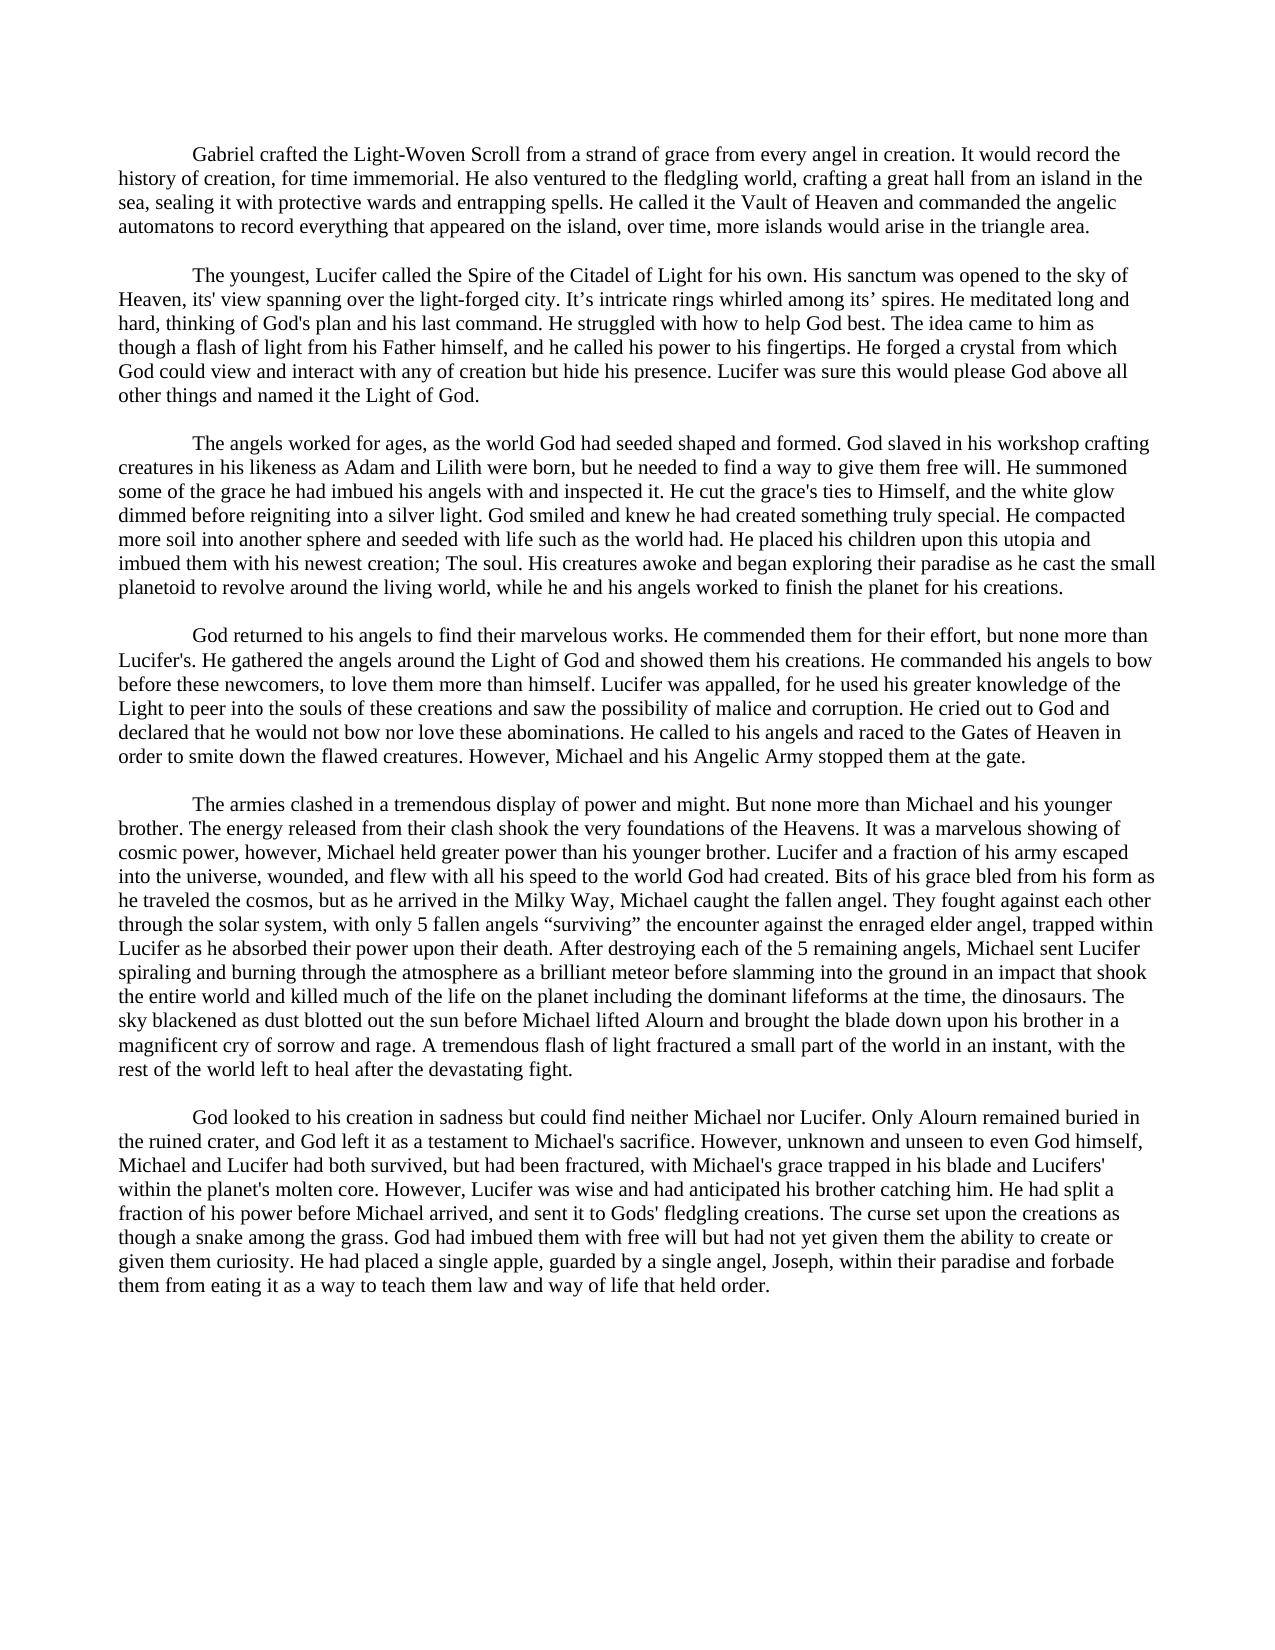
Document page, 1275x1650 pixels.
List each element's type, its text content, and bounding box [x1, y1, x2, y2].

text The armies clashed in a tremendous display of power and might. But none more than Michael and his younger brother. The energy released from their clash shook the very foundations of the Heavens. It was a marvelous showing of cosmic power, however, Michael held greater power than his younger brother. Lucifer and a fraction of his army escaped into the universe, wounded, and flew with all his speed to the world God had created. Bits of his grace bled from his form as he traveled the cosmos, but as he arrived in the Milky Way, Michael caught the fallen angel. They fought against each other through the solar system, with only 5 fallen angels “surviving” the encounter against the enraged elder angel, trapped within Lucifer as he absorbed their power upon their death. After destroying each of the 5 remaining angels, Michael sent Lucifer spiraling and burning through the atmosphere as a brilliant meteor before slamming into the ground in an impact that shook the entire world and killed much of the life on the planet including the dominant lifeforms at the time, the dinosaurs. The sky blackened as dust blotted out the sun before Michael lifted Alourn and brought the blade down upon his brother in a magnificent cry of sorrow and rage. A tremendous flash of light fractured a small part of the world in an instant, with the rest of the world left to heal after the devastating fight. [118, 792, 1157, 1081]
text The youngest, Lucifer called the Spire of the Citadel of Light for his own. His sanctum was opened to the sky of Heaven, its' view spanning over the light-forged city. It’s intricate rings whirled among its’ spires. He meditated long and hard, thinking of God's plan and his last command. He struggled with how to help God best. The idea came to him as though a flash of light from his Father himself, and he called his power to his fingertips. He forged a crystal from which God could view and interact with any of creation but hide his presence. Lucifer was sure this would please God above all other things and named it the Light of God. [118, 262, 1157, 407]
text The angels worked for ages, as the world God had seeded shaped and formed. God slaved in his workshop crafting creatures in his likeness as Adam and Lilith were born, but he needed to find a way to give them free will. He summoned some of the grace he had imbued his angels with and inspected it. He cut the grace's ties to Himself, and the white glow dimmed before reigniting into a silver light. God smiled and knew he had created something truly special. He compacted more soil into another sphere and seeded with life such as the world had. He placed his children upon this utopia and imbued them with his newest creation; The soul. His creatures awoke and began exploring their paradise as he cast the small planetoid to revolve around the living world, while he and his angels worked to finish the planet for his creations. [118, 431, 1157, 599]
text Gabriel crafted the Light-Woven Scroll from a strand of grace from every angel in creation. It would record the history of creation, for time immemorial. He also ventured to the fledgling world, crafting a great hall from an island in the sea, sealing it with protective wards and entrapping spells. He called it the Vault of Heaven and commanded the angelic automatons to record everything that appeared on the island, over time, more islands would arise in the triangle area. [118, 142, 1157, 238]
text God returned to his angels to find their marvelous works. He commended them for their effort, but none more than Lucifer's. He gathered the angels around the Light of God and showed them his creations. He commanded his angels to bow before these newcomers, to love them more than himself. Lucifer was appalled, for he used his greater knowledge of the Light to peer into the souls of these creations and saw the possibility of malice and corruption. He cried out to God and declared that he would not bow nor love these abominations. He called to his angels and raced to the Gates of Heaven in order to smite down the flawed creatures. However, Michael and his Angelic Army stopped them at the gate. [118, 623, 1157, 768]
text God looked to his creation in sadness but could find neither Michael nor Lucifer. Only Alourn remained buried in the ruined crater, and God left it as a testament to Michael's sacrifice. However, unknown and unseen to even God himself, Michael and Lucifer had both survived, but had been fractured, with Michael's grace trapped in his blade and Lucifers' within the planet's molten core. However, Lucifer was wise and had anticipated his brother catching him. He had split a fraction of his power before Michael arrived, and sent it to Gods' fledgling creations. The curse set upon the creations as though a snake among the grass. God had imbued them with free will but had not yet given them the ability to create or given them curiosity. He had placed a single apple, guarded by a single angel, Joseph, within their paradise and forbade them from eating it as a way to teach them law and way of life that held order. [118, 1105, 1157, 1297]
